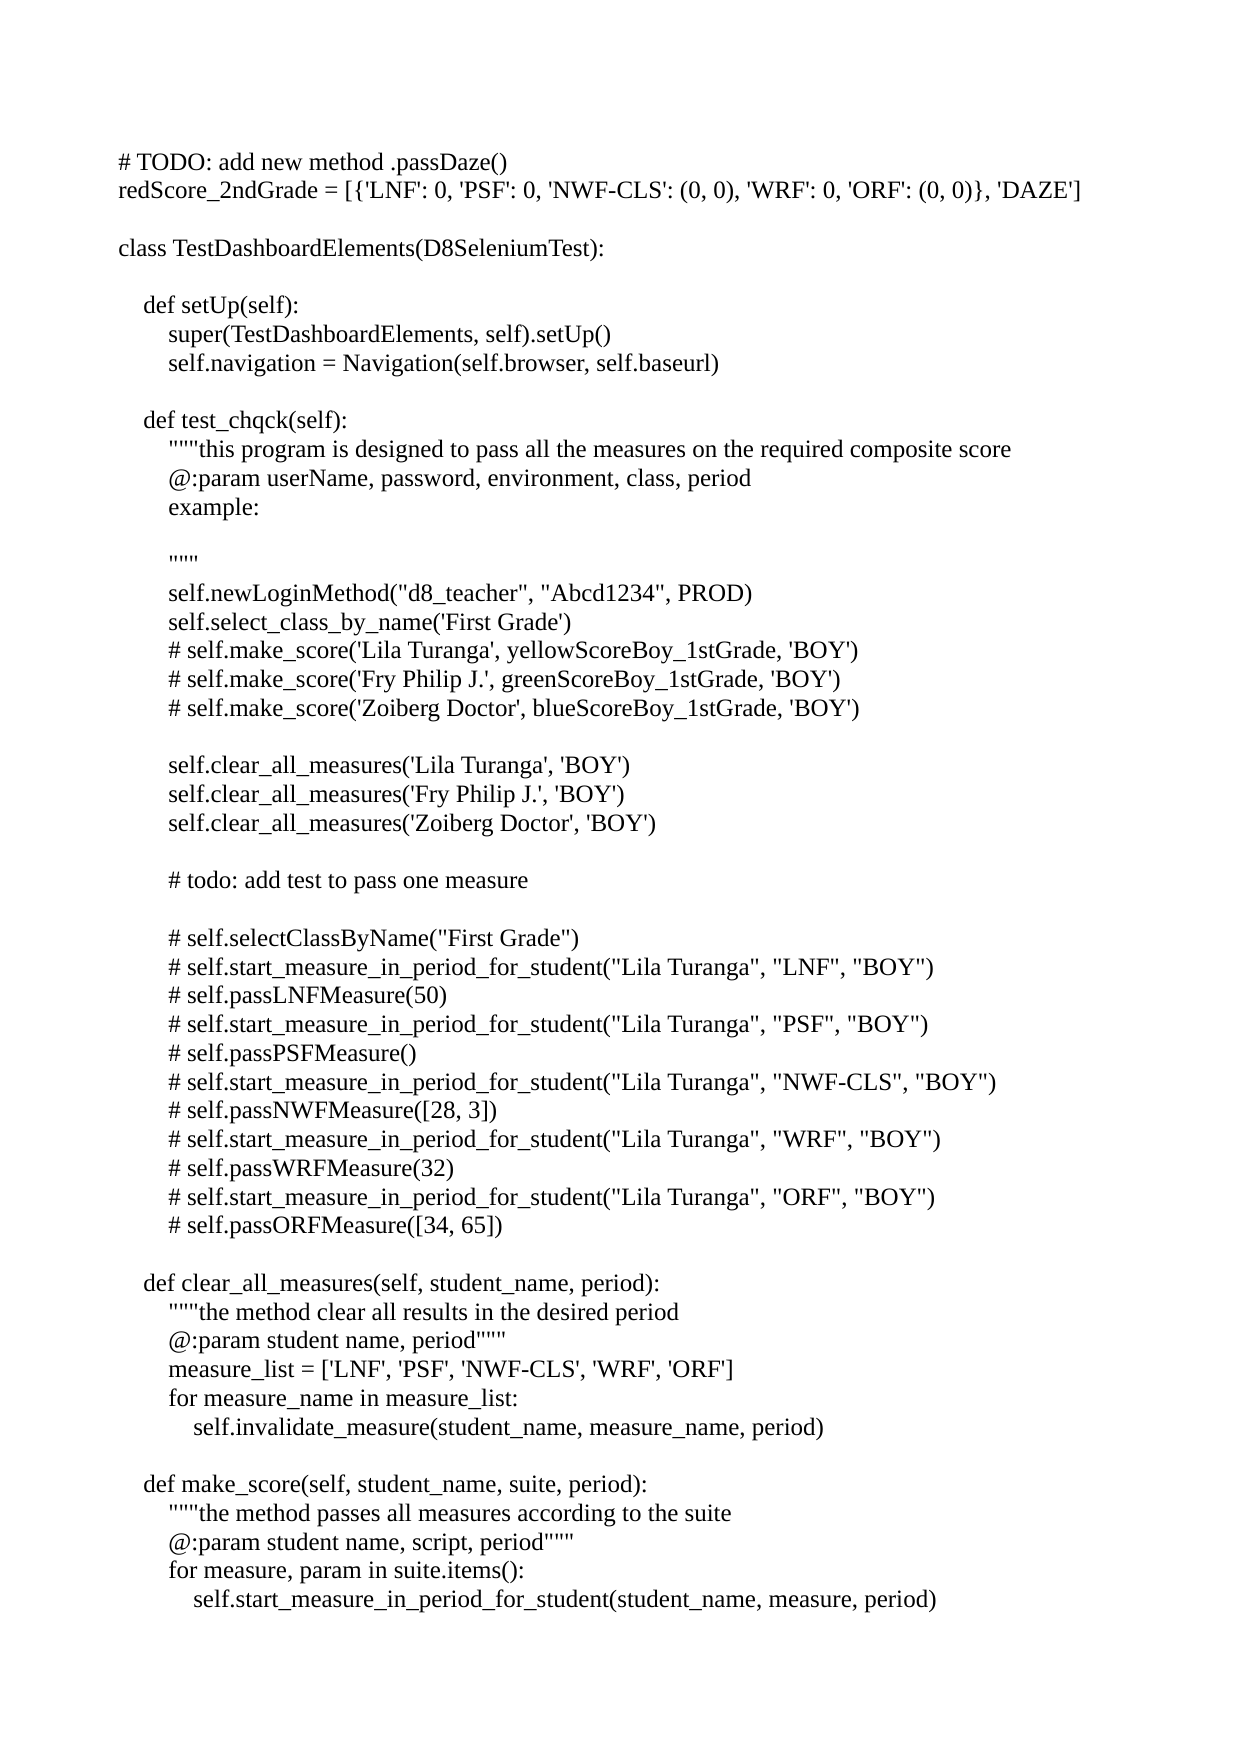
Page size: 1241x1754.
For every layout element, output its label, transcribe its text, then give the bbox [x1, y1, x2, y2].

text class TestDashboardElements(D8SeleniumTest): [118, 233, 1122, 262]
text # self.passLNFMeasure(50) [118, 981, 1122, 1009]
text # self.start_measure_in_period_for_student("Lila Turanga", "WRF", "BOY") [118, 1124, 1122, 1153]
text for measure, param in suite.items(): [118, 1556, 1122, 1584]
text def test_chqck(self): [118, 406, 1122, 434]
text def setUp(self): [118, 291, 1122, 319]
text """the method passes all measures according to the suite [118, 1498, 1122, 1527]
text # self.make_score('Fry Philip J.', greenScoreBoy_1stGrade, 'BOY') [118, 664, 1122, 693]
text # self.start_measure_in_period_for_student("Lila Turanga", "PSF", "BOY") [118, 1009, 1122, 1038]
text # self.make_score('Lila Turanga', yellowScoreBoy_1stGrade, 'BOY') [118, 636, 1122, 664]
text # self.passNWFMeasure([28, 3]) [118, 1096, 1122, 1124]
text # todo: add test to pass one measure [118, 866, 1122, 894]
text # self.start_measure_in_period_for_student("Lila Turanga", "NWF-CLS", "BOY") [118, 1067, 1122, 1096]
text # TODO: add new method .passDaze() [118, 147, 1122, 176]
text # self.start_measure_in_period_for_student("Lila Turanga", "ORF", "BOY") [118, 1182, 1122, 1211]
text @:param userName, password, environment, class, period [118, 463, 1122, 492]
text self.clear_all_measures('Lila Turanga', 'BOY') [118, 751, 1122, 779]
text def make_score(self, student_name, suite, period): [118, 1469, 1122, 1498]
text """the method clear all results in the desired period [118, 1297, 1122, 1326]
text self.newLoginMethod("d8_teacher", "Abcd1234", PROD) [118, 578, 1122, 607]
text self.clear_all_measures('Zoiberg Doctor', 'BOY') [118, 808, 1122, 837]
text @:param student name, script, period""" [118, 1527, 1122, 1556]
text # self.start_measure_in_period_for_student("Lila Turanga", "LNF", "BOY") [118, 952, 1122, 981]
text # self.passPSFMeasure() [118, 1038, 1122, 1067]
text super(TestDashboardElements, self).setUp() [118, 319, 1122, 348]
text example: [118, 492, 1122, 521]
text self.select_class_by_name('First Grade') [118, 607, 1122, 636]
text # self.make_score('Zoiberg Doctor', blueScoreBoy_1stGrade, 'BOY') [118, 693, 1122, 722]
text for measure_name in measure_list: [118, 1383, 1122, 1412]
text """ [118, 549, 1122, 578]
text redScore_2ndGrade = [{'LNF': 0, 'PSF': 0, 'NWF-CLS': (0, 0), 'WRF': 0, 'ORF': (0, 0)}, 'DAZE'] [118, 176, 1122, 204]
text # self.passORFMeasure([34, 65]) [118, 1211, 1122, 1239]
text # self.passWRFMeasure(32) [118, 1153, 1122, 1182]
text @:param student name, period""" [118, 1326, 1122, 1354]
text self.navigation = Navigation(self.browser, self.baseurl) [118, 348, 1122, 377]
text """this program is designed to pass all the measures on the required composite score [118, 434, 1122, 463]
text # self.selectClassByName("First Grade") [118, 923, 1122, 952]
text def clear_all_measures(self, student_name, period): [118, 1268, 1122, 1297]
text self.invalidate_measure(student_name, measure_name, period) [118, 1412, 1122, 1441]
text self.clear_all_measures('Fry Philip J.', 'BOY') [118, 779, 1122, 808]
text self.start_measure_in_period_for_student(student_name, measure, period) [118, 1584, 1122, 1613]
text measure_list = ['LNF', 'PSF', 'NWF-CLS', 'WRF', 'ORF'] [118, 1354, 1122, 1383]
